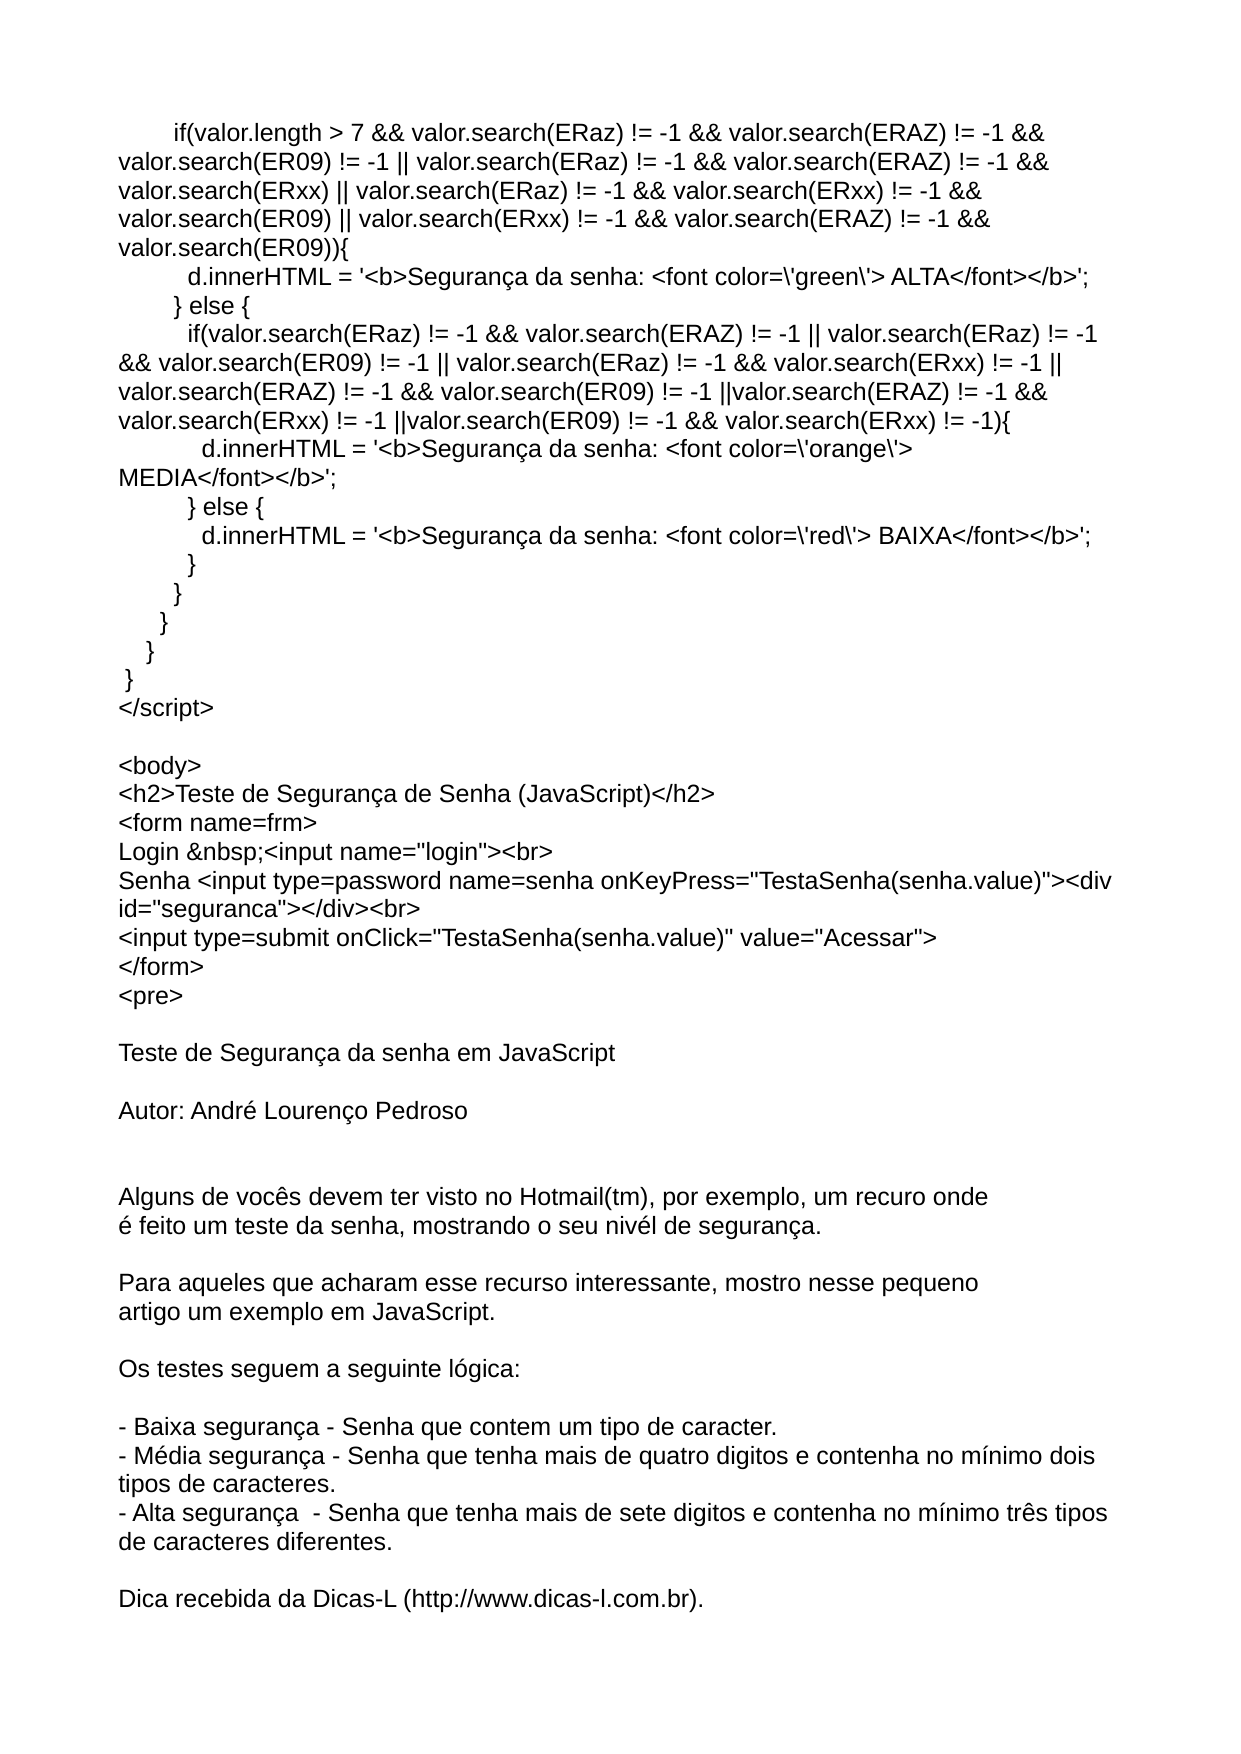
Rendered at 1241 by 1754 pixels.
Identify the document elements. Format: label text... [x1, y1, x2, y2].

text </script> [118, 693, 1122, 722]
text } [118, 607, 1122, 636]
text artigo um exemplo em JavaScript. [118, 1297, 1122, 1326]
text <body> [118, 751, 1122, 779]
text - Média segurança - Senha que tenha mais de quatro digitos e contenha no mínimo dois tipos de caracteres. [118, 1441, 1122, 1498]
text é feito um teste da senha, mostrando o seu nivél de segurança. [118, 1211, 1122, 1239]
text <input type=submit onClick="TestaSenha(senha.value)" value="Acessar"> [118, 923, 1122, 952]
text } else { [118, 291, 1122, 319]
text if(valor.search(ERaz) != -1 && valor.search(ERAZ) != -1 || valor.search(ERaz) != -1 && valor.search(ER09) != -1 || valor.search(ERaz) != -1 && valor.search(ERxx) != -1 ||valor.search(ERAZ) != -1 && valor.search(ER09) != -1 ||valor.search(ERAZ) != -1 && valor.search(ERxx) != -1 ||valor.search(ER09) != -1 && valor.search(ERxx) != -1){ [118, 319, 1122, 434]
text - Baixa segurança - Senha que contem um tipo de caracter. [118, 1412, 1122, 1441]
text Os testes seguem a seguinte lógica: [118, 1354, 1122, 1383]
text } [118, 549, 1122, 578]
text } [118, 664, 1122, 693]
text Login &nbsp;<input name="login"><br> [118, 837, 1122, 866]
text } [118, 636, 1122, 664]
text d.innerHTML = '<b>Segurança da senha: <font color=\'orange\'> MEDIA</font></b>'; [118, 434, 1122, 492]
text <h2>Teste de Segurança de Senha (JavaScript)</h2> [118, 779, 1122, 808]
text <pre> [118, 981, 1122, 1009]
text </form> [118, 952, 1122, 981]
text d.innerHTML = '<b>Segurança da senha: <font color=\'red\'> BAIXA</font></b>'; [118, 521, 1122, 549]
text Alguns de vocês devem ter visto no Hotmail(tm), por exemplo, um recuro onde [118, 1182, 1122, 1211]
text } else { [118, 492, 1122, 521]
text Senha <input type=password name=senha onKeyPress="TestaSenha(senha.value)"><div id="seguranca"></div><br> [118, 866, 1122, 923]
text if(valor.length > 7 && valor.search(ERaz) != -1 && valor.search(ERAZ) != -1 && valor.search(ER09) != -1 || valor.search(ERaz) != -1 && valor.search(ERAZ) != -1 && valor.search(ERxx) || valor.search(ERaz) != -1 && valor.search(ERxx) != -1 && valor.search(ER09) || valor.search(ERxx) != -1 && valor.search(ERAZ) != -1 && valor.search(ER09)){ [118, 118, 1122, 262]
text Autor: André Lourenço Pedroso [118, 1096, 1122, 1124]
text Para aqueles que acharam esse recurso interessante, mostro nesse pequeno [118, 1268, 1122, 1297]
text Teste de Segurança da senha em JavaScript [118, 1038, 1122, 1067]
text <form name=frm> [118, 808, 1122, 837]
text d.innerHTML = '<b>Segurança da senha: <font color=\'green\'> ALTA</font></b>'; [118, 262, 1122, 291]
text } [118, 578, 1122, 607]
text Dica recebida da Dicas-L (http://www.dicas-l.com.br). [118, 1584, 1122, 1613]
text - Alta segurança - Senha que tenha mais de sete digitos e contenha no mínimo três tipos de caracteres diferentes. [118, 1498, 1122, 1556]
